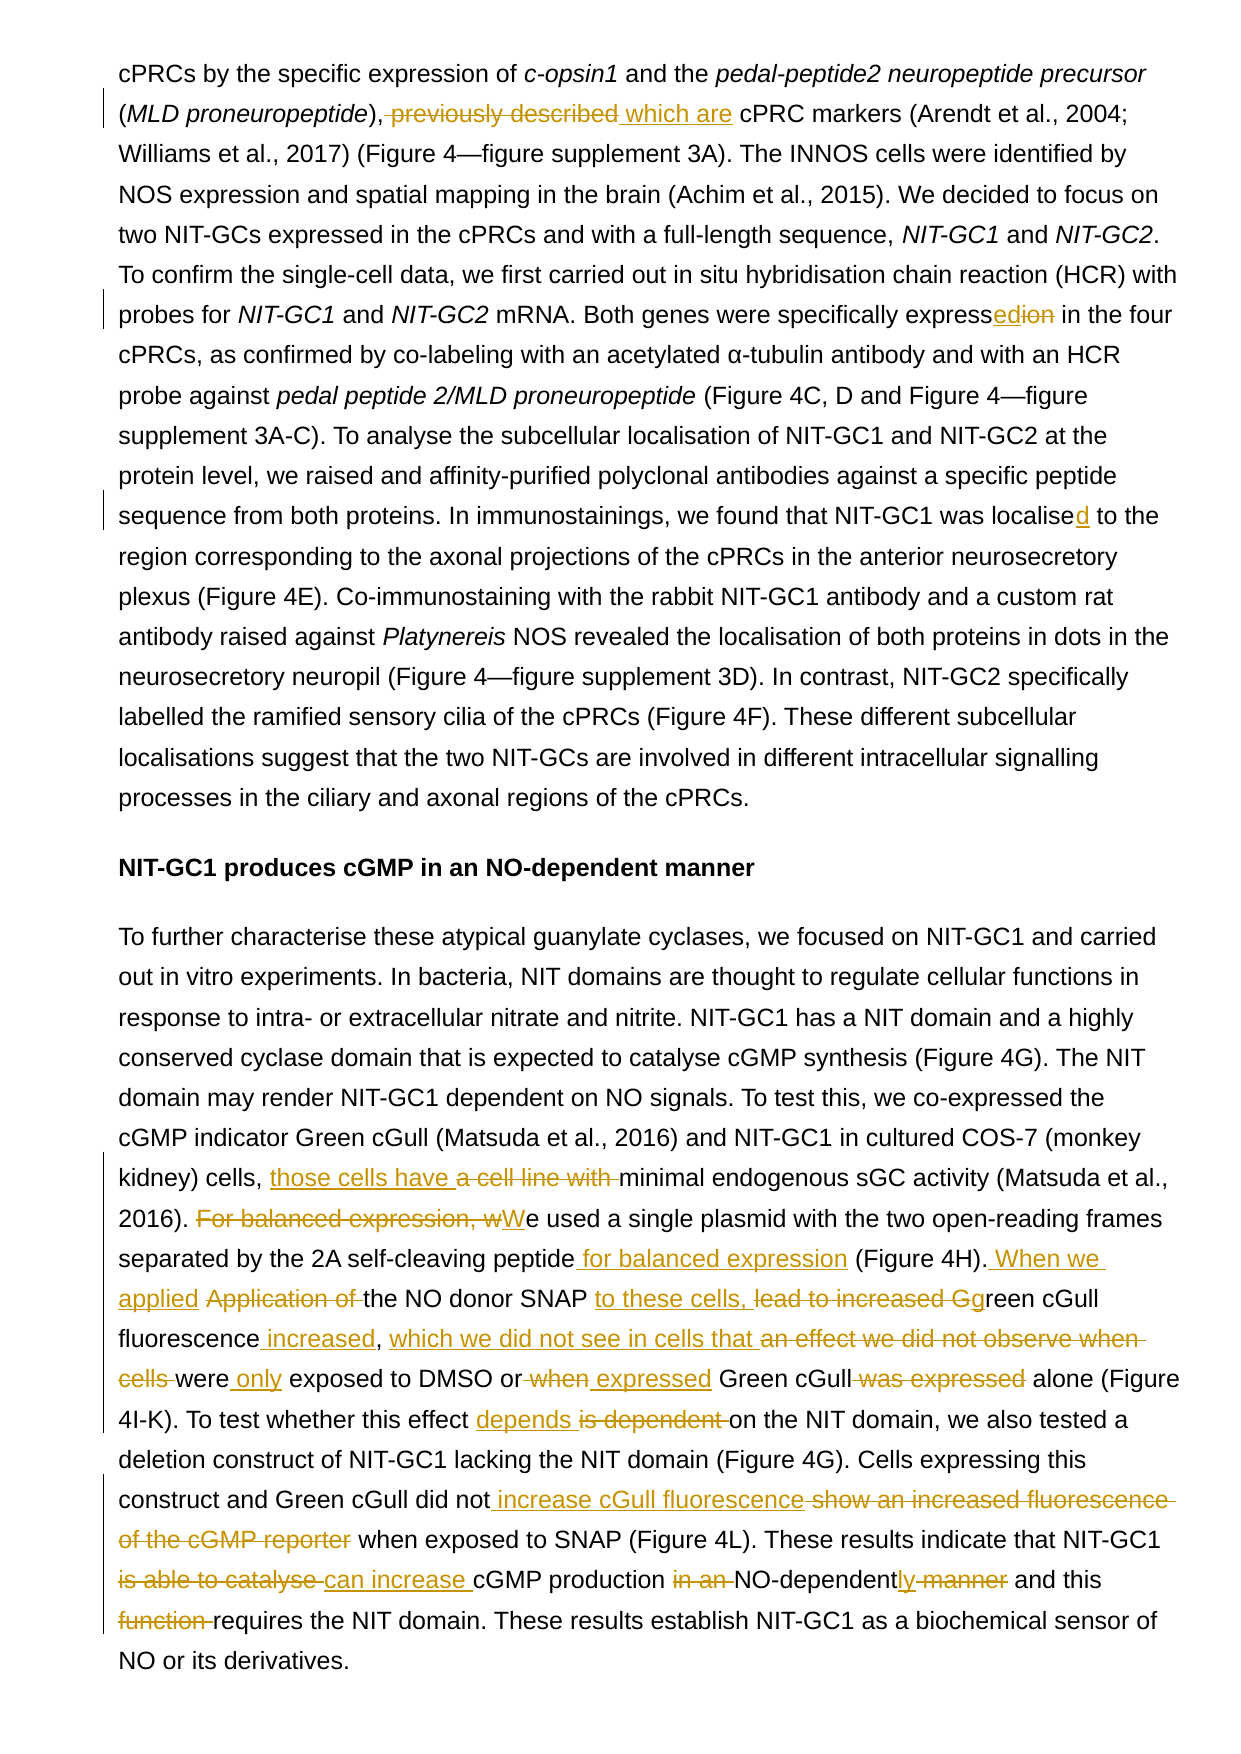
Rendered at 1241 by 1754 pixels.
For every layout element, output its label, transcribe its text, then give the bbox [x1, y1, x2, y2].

text NIT-GC1 produces cGMP in an NO-dependent manner [118, 852, 1181, 881]
text cPRCs by the specific expression of c-opsin1 and the pedal-peptide2 neuropeptide precursor (MLD proneuropeptide), which are cPRC markers (Arendt et al., 2004; Williams et al., 2017) (Figure 4—figure supplement 3A). The INNOS cells were identified by NOS expression and spatial mapping in the brain (Achim et al., 2015). We decided to focus on two NIT-GCs expressed in the cPRCs and with a full-length sequence, NIT-GC1 and NIT-GC2. To confirm the single-cell data, we first carried out in situ hybridisation chain reaction (HCR) with probes for NIT-GC1 and NIT-GC2 mRNA. Both genes were specifically expressed in the four cPRCs, as confirmed by co-labeling with an acetylated α-tubulin antibody and with an HCR probe against pedal peptide 2/MLD proneuropeptide (Figure 4C, D and Figure 4—figure supplement 3A-C). To analyse the subcellular localisation of NIT-GC1 and NIT-GC2 at the protein level, we raised and affinity-purified polyclonal antibodies against a specific peptide sequence from both proteins. In immunostainings, we found that NIT-GC1 was localised to the region corresponding to the axonal projections of the cPRCs in the anterior neurosecretory plexus (Figure 4E). Co-immunostaining with the rabbit NIT-GC1 antibody and a custom rat antibody raised against Platynereis NOS revealed the localisation of both proteins in dots in the neurosecretory neuropil (Figure 4—figure supplement 3D). In contrast, NIT-GC2 specifically labelled the ramified sensory cilia of the cPRCs (Figure 4F). These different subcellular localisations suggest that the two NIT-GCs are involved in different intracellular signalling processes in the ciliary and axonal regions of the cPRCs. [118, 59, 1181, 812]
text To further characterise these atypical guanylate cyclases, we focused on NIT-GC1 and carried out in vitro experiments. In bacteria, NIT domains are thought to regulate cellular functions in response to intra- or extracellular nitrate and nitrite. NIT-GC1 has a NIT domain and a highly conserved cyclase domain that is expected to catalyse cGMP synthesis (Figure 4G). The NIT domain may render NIT-GC1 dependent on NO signals. To test this, we co-expressed the cGMP indicator Green cGull (Matsuda et al., 2016) and NIT-GC1 in cultured COS-7 (monkey kidney) cells, those cells have minimal endogenous sGC activity (Matsuda et al., 2016). We used a single plasmid with the two open-reading frames separated by the 2A self-cleaving peptide for balanced expression (Figure 4H). When we applied the NO donor SNAP to these cells, green cGull fluorescence increased, which we did not see in cells that were only exposed to DMSO or expressed Green cGull alone (Figure 4I-K). To test whether this effect depends on the NIT domain, we also tested a deletion construct of NIT-GC1 lacking the NIT domain (Figure 4G). Cells expressing this construct and Green cGull did not increase cGull fluorescence when exposed to SNAP (Figure 4L). These results indicate that NIT-GC1 can increase cGMP production NO-dependently and this requires the NIT domain. These results establish NIT-GC1 as a biochemical sensor of NO or its derivatives. [118, 922, 1181, 1675]
